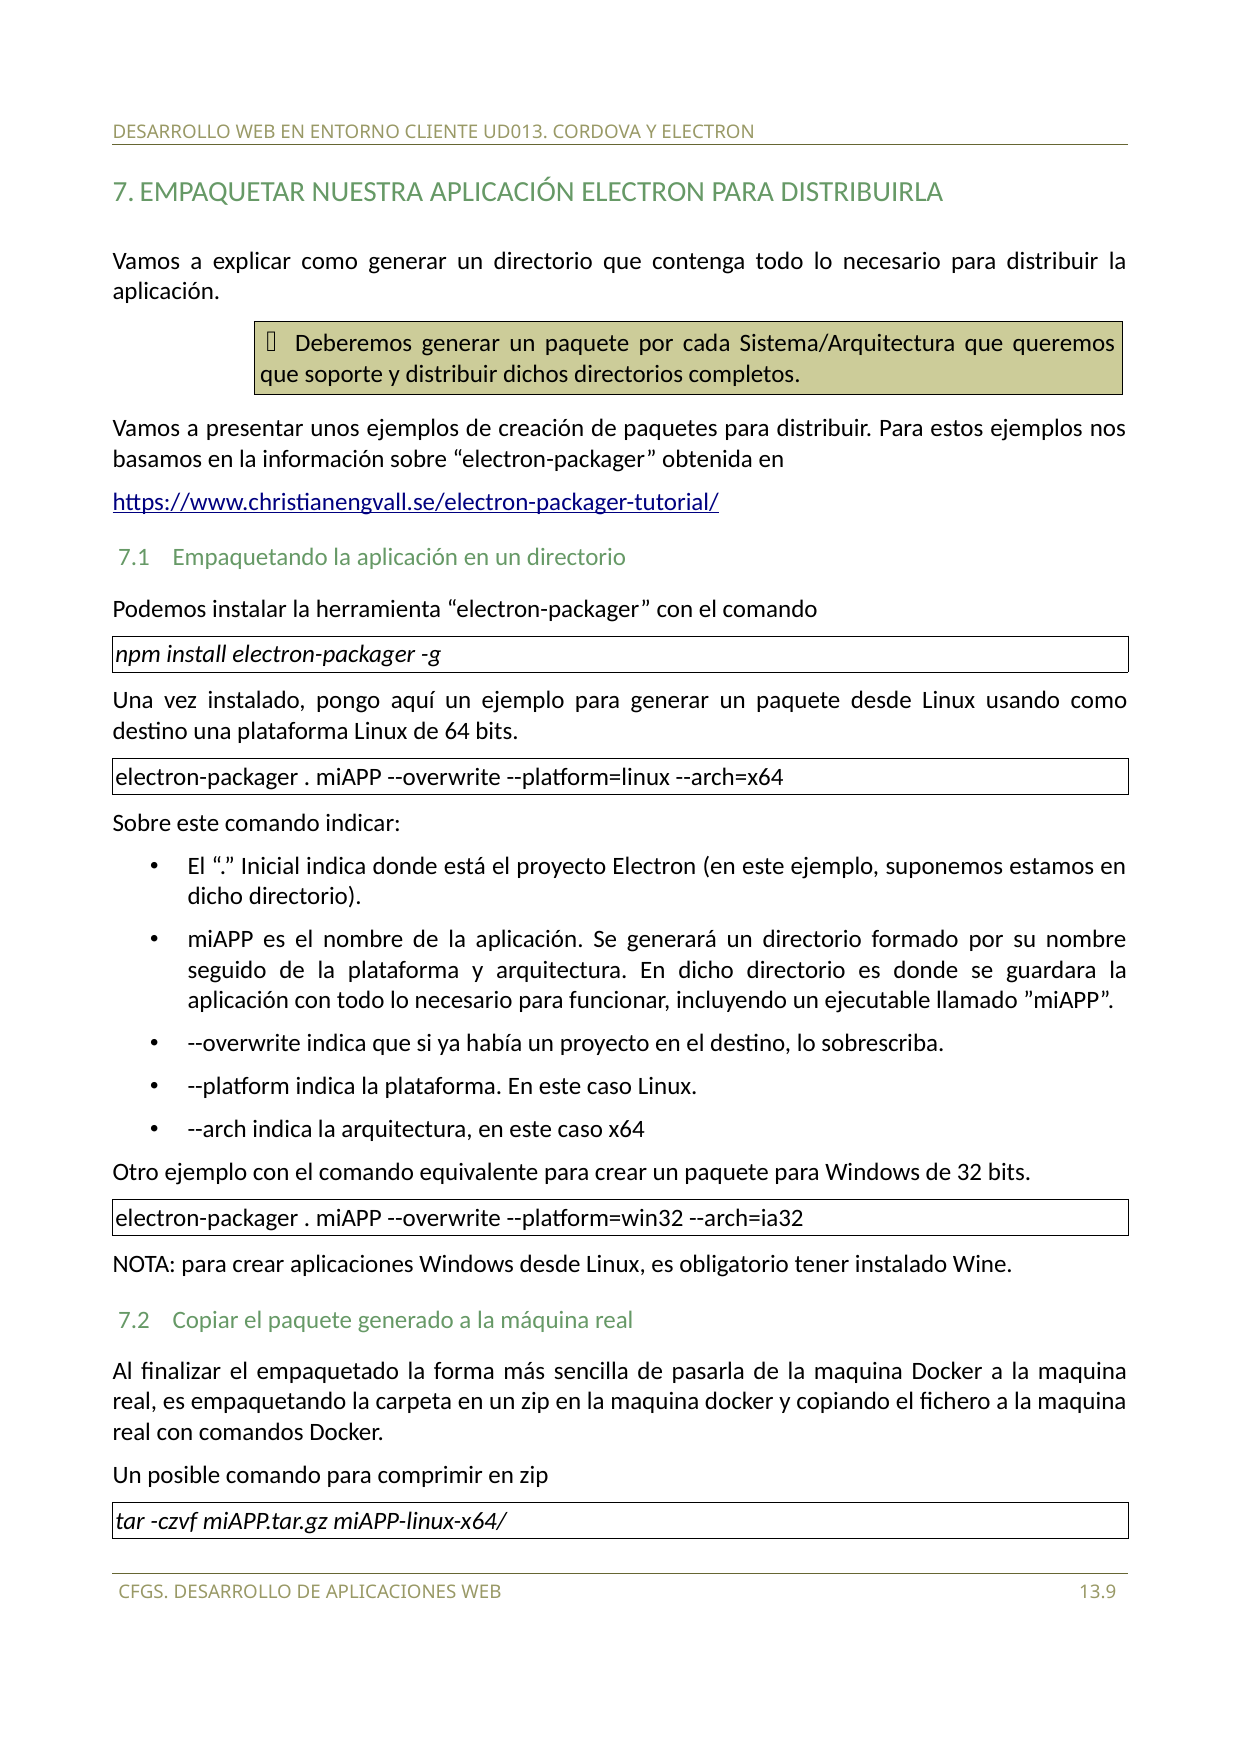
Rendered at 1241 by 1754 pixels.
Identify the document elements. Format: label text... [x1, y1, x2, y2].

subtitle Copiar el paquete generado a la máquina real [112, 1304, 1128, 1334]
text https://www.christianengvall.se/electron-packager-tutorial/ [112, 486, 1128, 516]
text Otro ejemplo con el comando equivalente para crear un paquete para Windows de 32 bits. [112, 1156, 1128, 1187]
text electron-packager . miAPP --overwrite --platform=win32 --arch=ia32 [113, 1200, 1128, 1235]
text Podemos instalar la herramienta “electron-packager” con el comando [112, 593, 1128, 623]
text Una vez instalado, pongo aquí un ejemplo para generar un paquete desde Linux usando como destino una plataforma Linux de 64 bits. [112, 684, 1128, 746]
subtitle Empaquetar nuestra aplicación Electron para distribuirla [112, 173, 1128, 209]
text npm install electron-packager -g [113, 637, 1128, 672]
text Al finalizar el empaquetado la forma más sencilla de pasarla de la maquina Docker a la maquina real, es empaquetando la carpeta en un zip en la maquina docker y copiando el fichero a la maquina real con comandos Docker. [112, 1355, 1128, 1447]
text Un posible comando para comprimir en zip [112, 1459, 1128, 1489]
text Sobre este comando indicar: [112, 807, 1128, 837]
subtitle Empaquetando la aplicación en un directorio [112, 541, 1128, 572]
text NOTA: para crear aplicaciones Windows desde Linux, es obligatorio tener instalado Wine. [112, 1248, 1128, 1278]
text Vamos a explicar como generar un directorio que contenga todo lo necesario para distribuir la aplicación. [112, 245, 1128, 306]
list miAPP es el nombre de la aplicación. Se generará un directorio formado por su nombre seguido de la plataforma y arquitectura. En dicho directorio es donde se guardara la aplicación con todo lo necesario para funcionar, incluyendo un ejecutable llamado ”miAPP”. [150, 923, 1128, 1015]
text  Deberemos generar un paquete por cada Sistema/Arquitectura que queremos que soporte y distribuir dichos directorios completos. [255, 322, 1122, 394]
text electron-packager . miAPP --overwrite --platform=linux --arch=x64 [113, 759, 1128, 794]
list --overwrite indica que si ya había un proyecto en el destino, lo sobrescriba. [150, 1027, 1128, 1058]
list --arch indica la arquitectura, en este caso x64 [150, 1113, 1128, 1144]
text tar -czvf miAPP.tar.gz miAPP-linux-x64/ [113, 1503, 1128, 1538]
list El “.” Inicial indica donde está el proyecto Electron (en este ejemplo, suponemos estamos en dicho directorio). [150, 850, 1128, 911]
text Vamos a presentar unos ejemplos de creación de paquetes para distribuir. Para estos ejemplos nos basamos en la información sobre “electron-packager” obtenida en [112, 412, 1128, 473]
list --platform indica la plataforma. En este caso Linux. [150, 1070, 1128, 1101]
